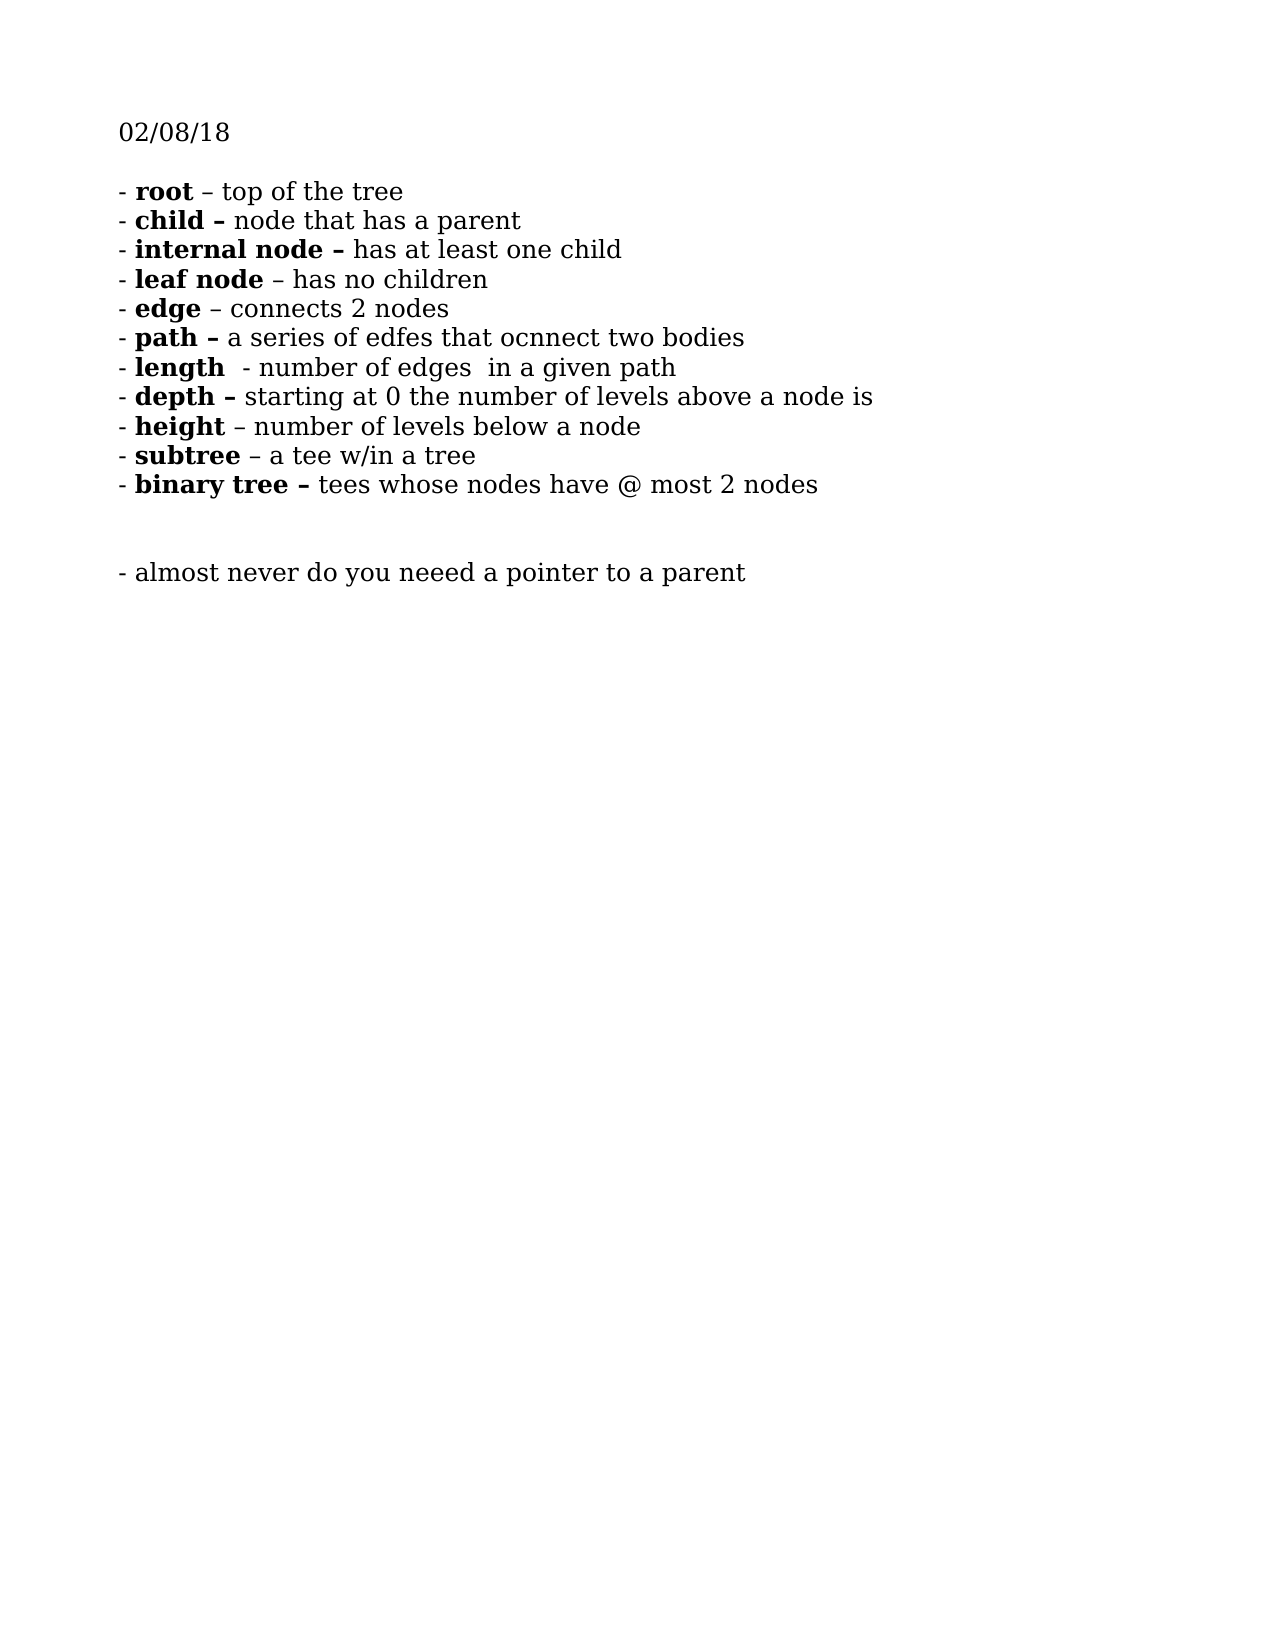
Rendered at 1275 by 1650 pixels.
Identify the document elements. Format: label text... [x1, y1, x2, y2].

text - internal node – has at least one child [118, 235, 1157, 264]
text - binary tree – tees whose nodes have @ most 2 nodes [118, 470, 1157, 499]
text - height – number of levels below a node [118, 411, 1157, 441]
text - child – node that has a parent [118, 206, 1157, 235]
text - length - number of edges in a given path [118, 353, 1157, 382]
text - almost never do you neeed a pointer to a parent [118, 558, 1157, 587]
text - root – top of the tree [118, 176, 1157, 206]
text - edge – connects 2 nodes [118, 294, 1157, 323]
text - leaf node – has no children [118, 264, 1157, 294]
text - path – a series of edfes that ocnnect two bodies [118, 323, 1157, 353]
text - subtree – a tee w/in a tree [118, 441, 1157, 470]
text 02/08/18 [118, 118, 1157, 147]
text - depth – starting at 0 the number of levels above a node is [118, 382, 1157, 411]
